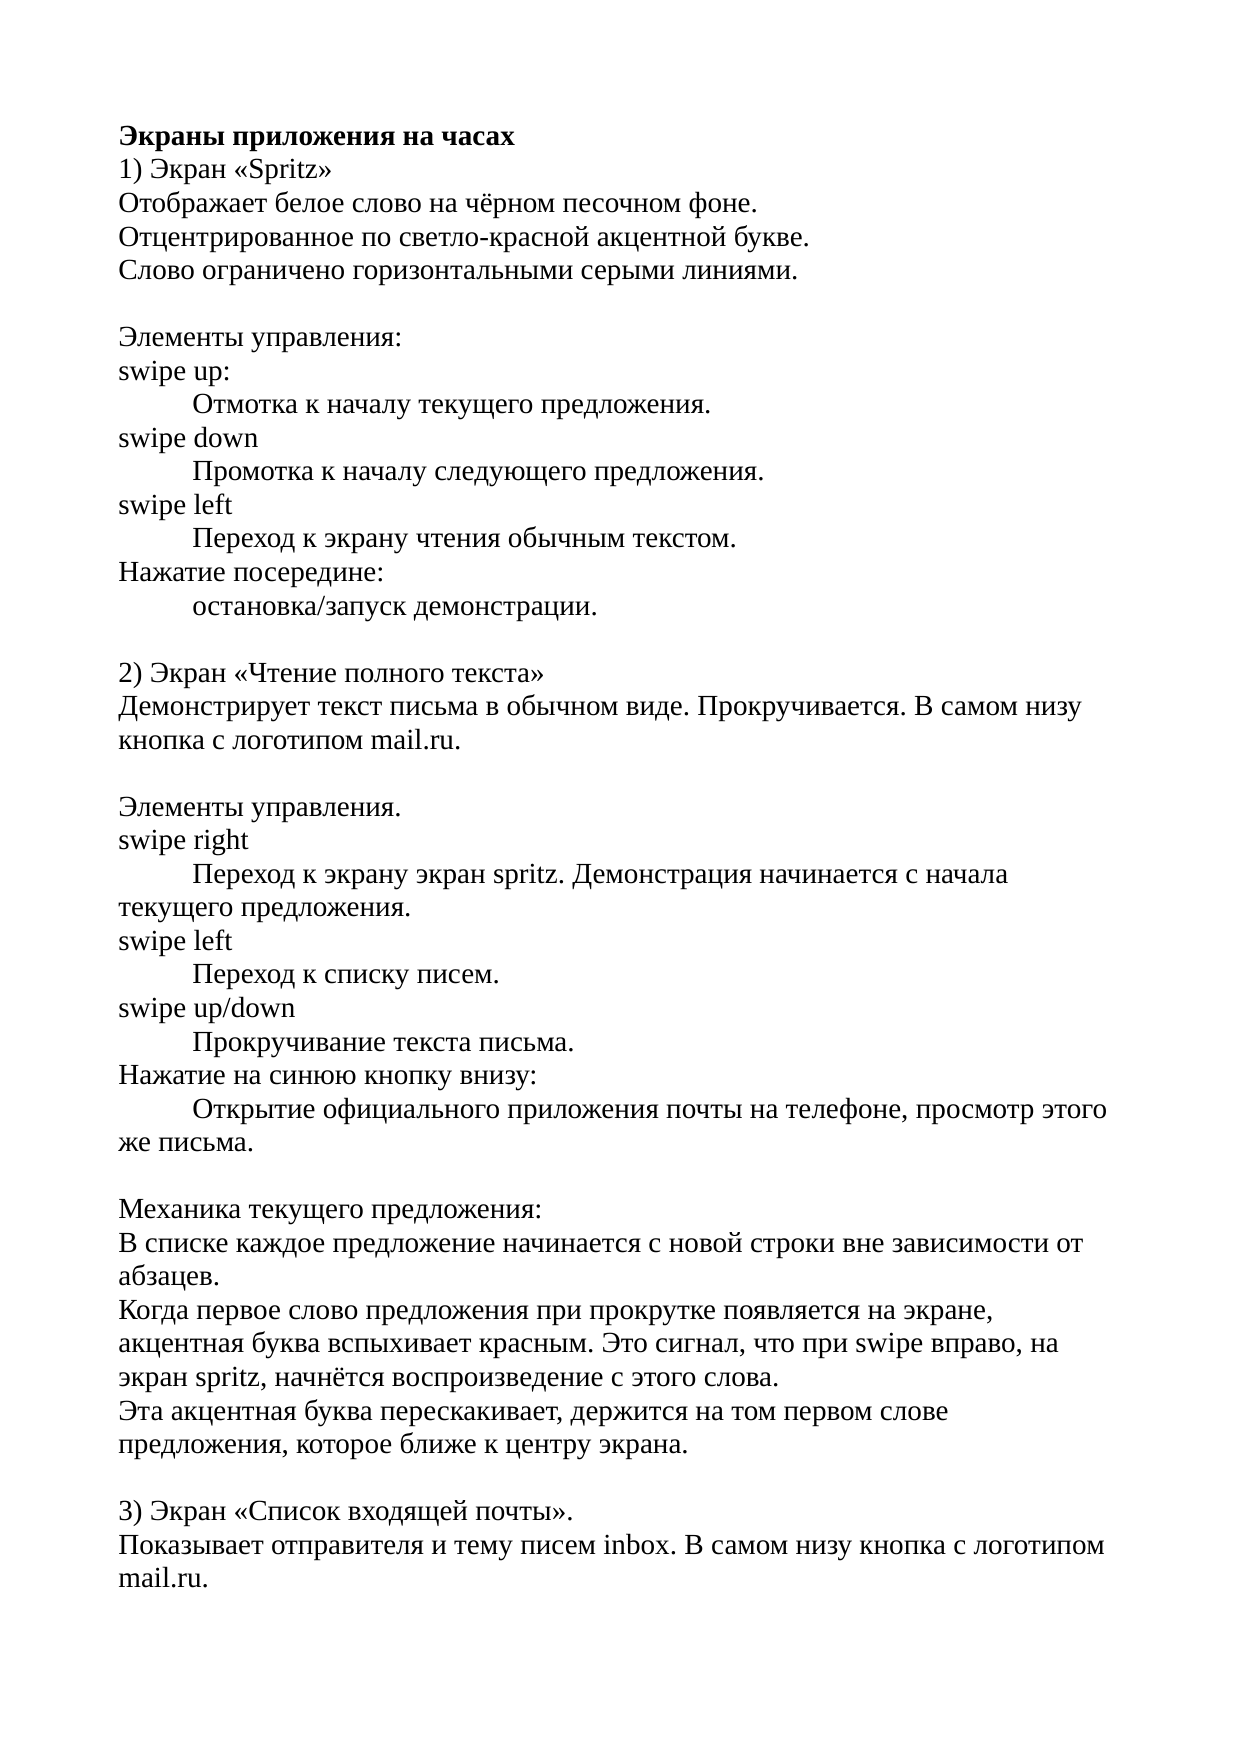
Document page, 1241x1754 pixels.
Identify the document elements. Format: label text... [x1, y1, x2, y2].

text Переход к списку писем. [118, 957, 1122, 990]
text В списке каждое предложение начинается с новой строки вне зависимости от абзацев. [118, 1225, 1122, 1292]
text Когда первое слово предложения при прокрутке появляется на экране, акцентная буква вспыхивает красным. Это сигнал, что при swipe вправо, на экран spritz, начнётся воспроизведение с этого слова. [118, 1292, 1122, 1393]
text Отображает белое слово на чёрном песочном фоне. [118, 185, 1122, 219]
text Эта акцентная буква перескакивает, держится на том первом слове предложения, которое ближе к центру экрана. [118, 1393, 1122, 1460]
text swipe left [118, 923, 1122, 957]
text 1) Экран «Spritz» [118, 152, 1122, 185]
text Отцентрированное по светло-красной акцентной букве. [118, 219, 1122, 252]
text Прокручивание текста письма. [118, 1024, 1122, 1057]
text swipe up/down [118, 990, 1122, 1024]
text Элементы управления. [118, 789, 1122, 822]
text swipe up: [118, 353, 1122, 386]
text Показывает отправителя и тему писем inbox. В самом низу кнопка с логотипом mail.ru. [118, 1527, 1122, 1594]
text swipe right [118, 822, 1122, 856]
text swipe down [118, 420, 1122, 453]
text Переход к экрану экран spritz. Демонстрация начинается с начала текущего предложения. [118, 856, 1122, 923]
text swipe left [118, 487, 1122, 521]
text Нажатие на синюю кнопку внизу: [118, 1057, 1122, 1091]
text Слово ограничено горизонтальными серыми линиями. [118, 252, 1122, 286]
text 2) Экран «Чтение полного текста» [118, 655, 1122, 688]
text Нажатие посередине: [118, 554, 1122, 588]
text Элементы управления: [118, 319, 1122, 353]
text Демонстрирует текст письма в обычном виде. Прокручивается. В самом низу кнопка с логотипом mail.ru. [118, 688, 1122, 755]
text Открытие официального приложения почты на телефоне, просмотр этого же письма. [118, 1091, 1122, 1158]
text остановка/запуск демонстрации. [118, 588, 1122, 621]
text Механика текущего предложения: [118, 1191, 1122, 1225]
text Переход к экрану чтения обычным текстом. [118, 521, 1122, 554]
text 3) Экран «Список входящей почты». [118, 1493, 1122, 1527]
text Экраны приложения на часах [118, 118, 1122, 152]
text Отмотка к началу текущего предложения. [118, 386, 1122, 420]
text Промотка к началу следующего предложения. [118, 453, 1122, 487]
